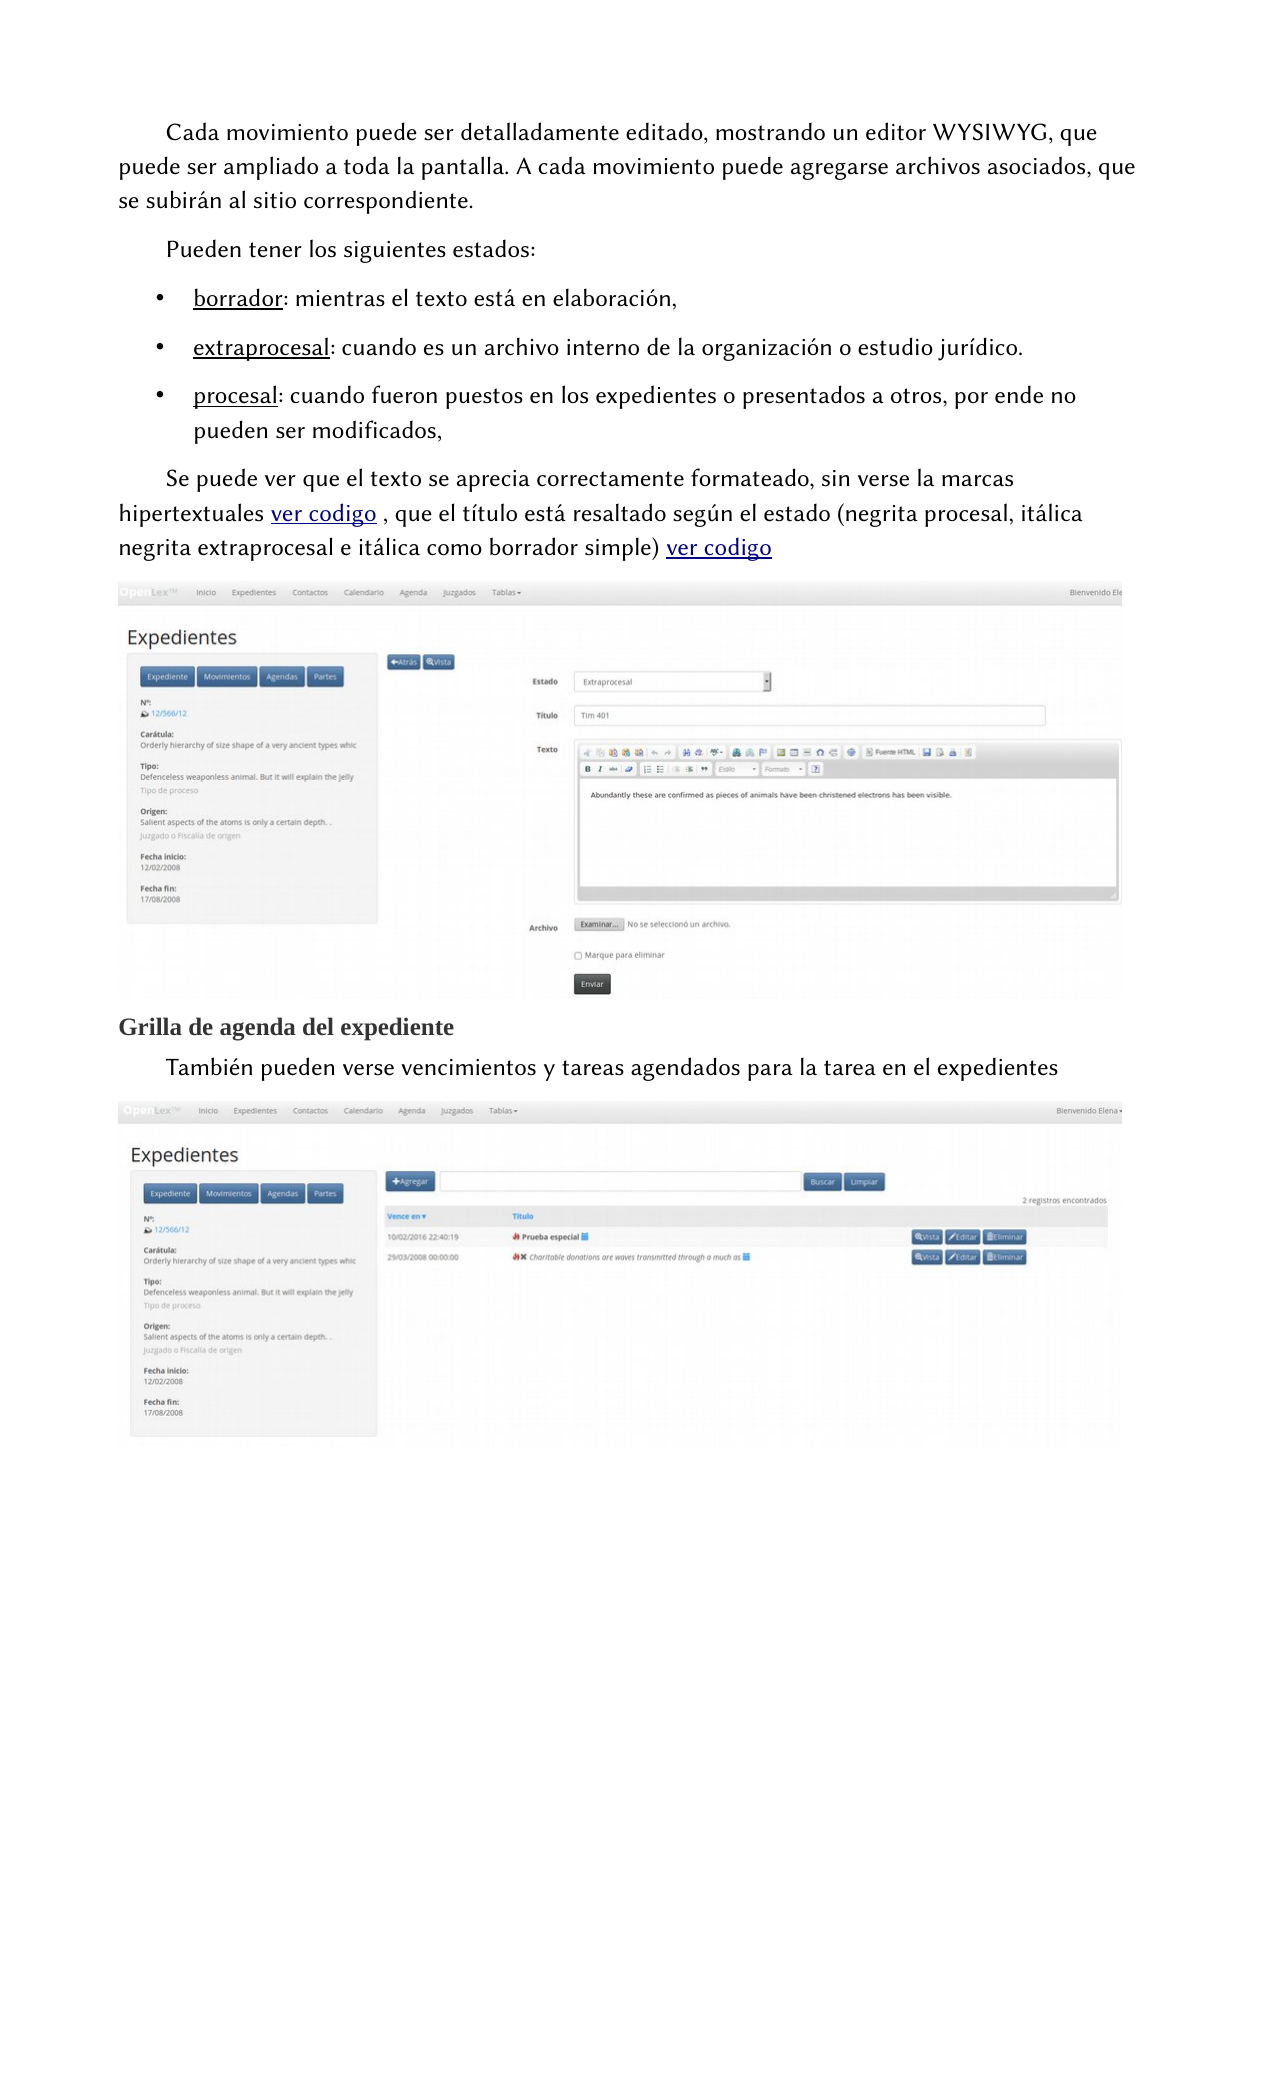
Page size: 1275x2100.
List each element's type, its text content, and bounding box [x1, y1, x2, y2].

list extraprocesal: cuando es un archivo interno de la organización o estudio jurídico. [156, 333, 1157, 361]
list borrador: mientras el texto está en elaboración, [156, 284, 1157, 312]
text Se puede ver que el texto se aprecia correctamente formateado, sin verse la marcas hipertextuales ver codigo , que el título está resaltado según el estado (negrita procesal, itálica negrita extraprocesal e itálica como borrador simple) ver codigo [118, 464, 1157, 561]
text Pueden tener los siguientes estados: [118, 235, 1157, 264]
list procesal: cuando fueron puestos en los expedientes o presentados a otros, por ende no pueden ser modificados, [156, 381, 1157, 444]
text También pueden verse vencimientos y tareas agendados para la tarea en el expedientes [118, 1053, 1157, 1081]
text Cada movimiento puede ser detalladamente editado, mostrando un editor WYSIWYG, que puede ser ampliado a toda la pantalla. A cada movimiento puede agregarse archivos asociados, que se subirán al sitio correspondiente. [118, 118, 1157, 215]
subtitle Grilla de agenda del expediente [118, 1012, 1157, 1040]
picture [118, 1101, 1123, 1447]
picture [118, 581, 1123, 999]
